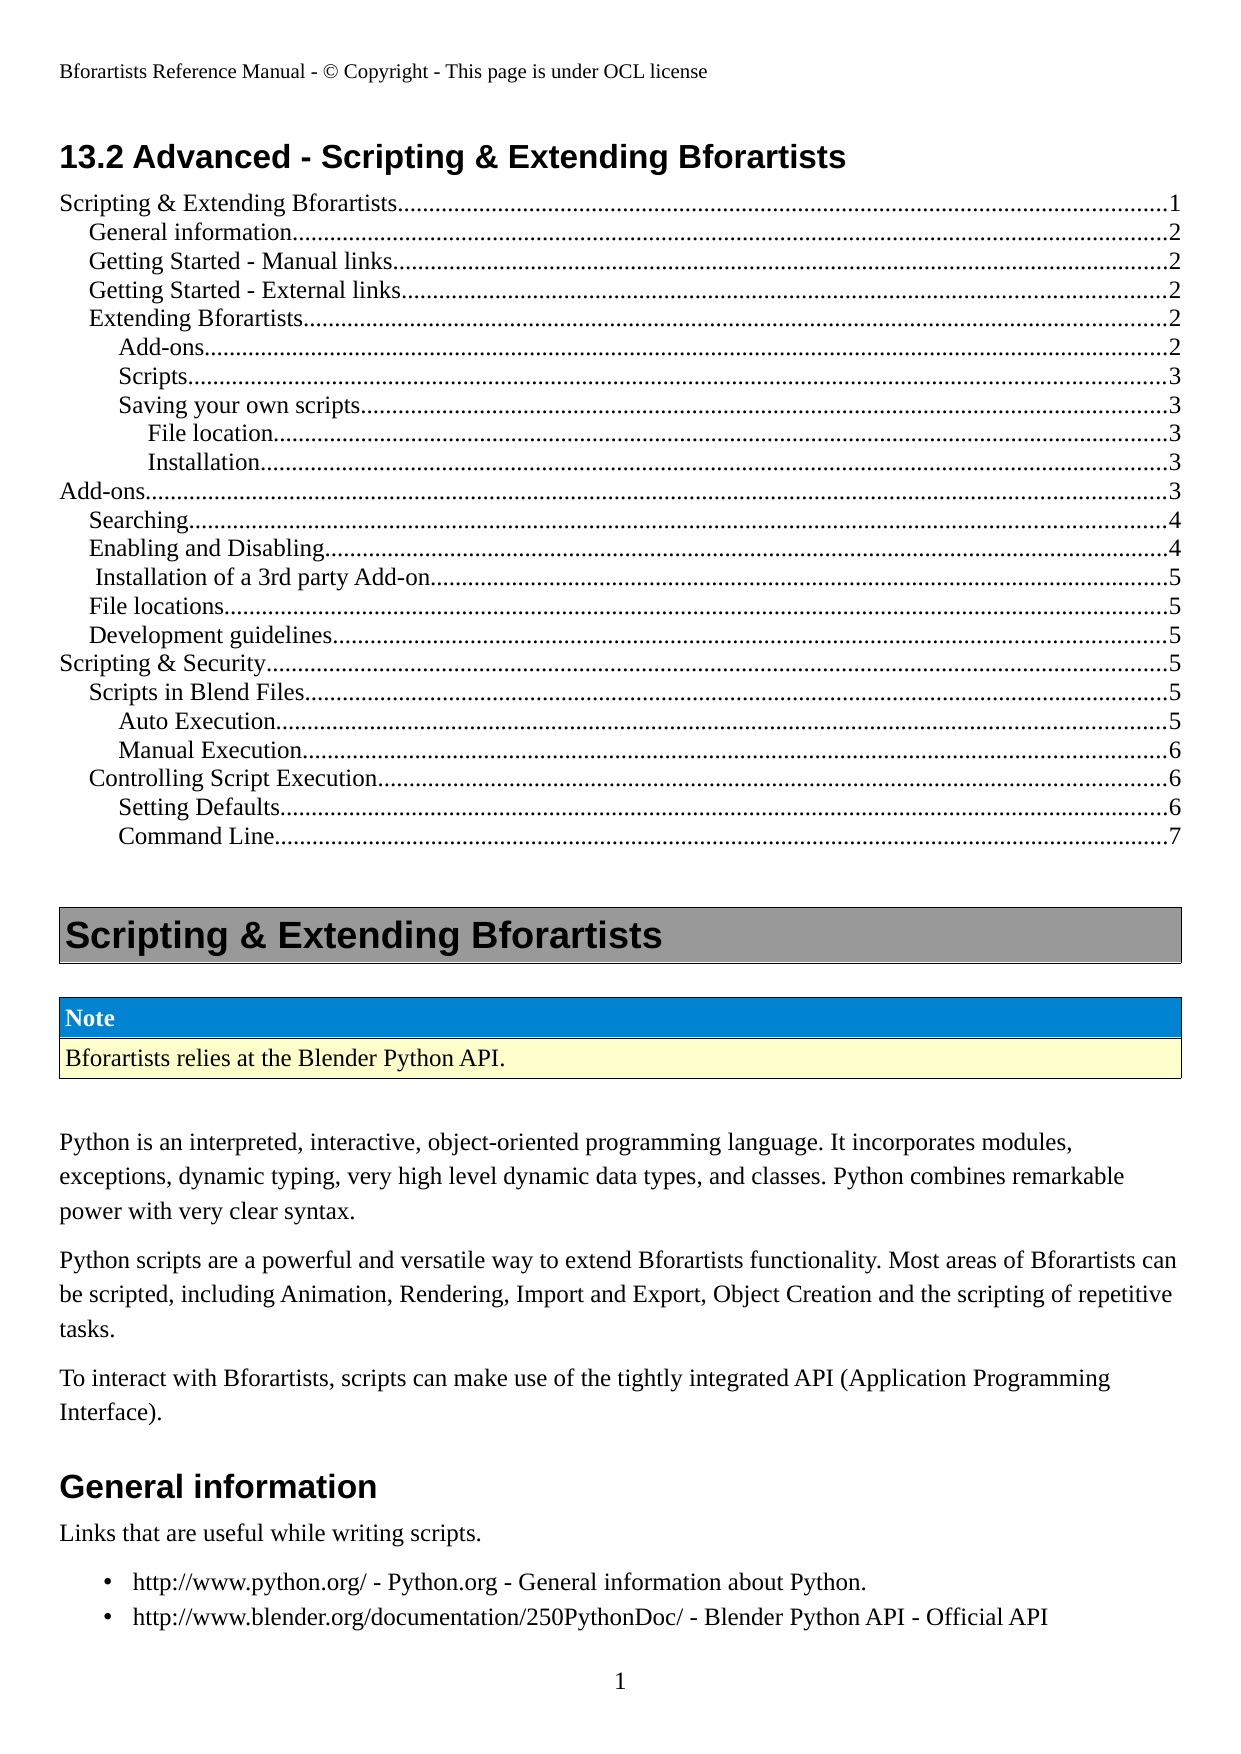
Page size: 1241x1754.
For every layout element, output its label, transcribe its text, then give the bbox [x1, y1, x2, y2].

text Setting Defaults 6 [118, 792, 1181, 821]
text Manual Execution 6 [118, 735, 1181, 763]
text Extending Bforartists 2 [88, 303, 1181, 332]
text Controlling Script Execution 6 [88, 763, 1181, 792]
text Getting Started - Manual links 2 [88, 246, 1181, 275]
text Command Line 7 [118, 821, 1181, 850]
text Scripts 3 [118, 361, 1181, 390]
text File locations 5 [88, 591, 1181, 620]
list http://www.python.org/ - Python.org - General information about Python. [103, 1567, 1181, 1596]
table_header Note [60, 998, 1181, 1037]
text Development guidelines 5 [88, 620, 1181, 648]
table_cell Bforartists relies at the Blender Python API. [60, 1039, 1181, 1078]
text Python is an interpreted, interactive, object-oriented programming language. It incorporates modules, exceptions, dynamic typing, very high level dynamic data types, and classes. Python combines remarkable power with very clear syntax. [59, 1127, 1181, 1224]
table_header Scripting & Extending Bforartists [60, 908, 1181, 962]
subtitle General information [59, 1467, 1181, 1506]
text Python scripts are a powerful and versatile way to extend Bforartists functionality. Most areas of Bforartists can be scripted, including Animation, Rendering, Import and Export, Object Creation and the scripting of repetitive tasks. [59, 1245, 1181, 1343]
text Saving your own scripts 3 [118, 390, 1181, 418]
text Installation of a 3rd party Add-on 5 [88, 562, 1181, 591]
text Enabling and Disabling 4 [88, 533, 1181, 562]
text Scripting & Extending Bforartists 1 [59, 188, 1181, 217]
text Installation 3 [147, 447, 1181, 476]
text To interact with Bforartists, scripts can make use of the tightly integrated API (Application Programming Interface). [59, 1363, 1181, 1426]
text Add-ons 2 [118, 332, 1181, 361]
text Getting Started - External links 2 [88, 275, 1181, 303]
subtitle 13.2 Advanced - Scripting & Extending Bforartists [59, 138, 1181, 176]
text Scripts in Blend Files 5 [88, 677, 1181, 706]
text Scripting & Security 5 [59, 648, 1181, 677]
text File location 3 [147, 418, 1181, 447]
text Links that are useful while writing scripts. [59, 1518, 1181, 1547]
list http://www.blender.org/documentation/250PythonDoc/ - Blender Python API - Official API [103, 1602, 1181, 1631]
text General information 2 [88, 217, 1181, 246]
text Auto Execution 5 [118, 706, 1181, 735]
text Searching 4 [88, 505, 1181, 533]
text Add-ons 3 [59, 476, 1181, 505]
